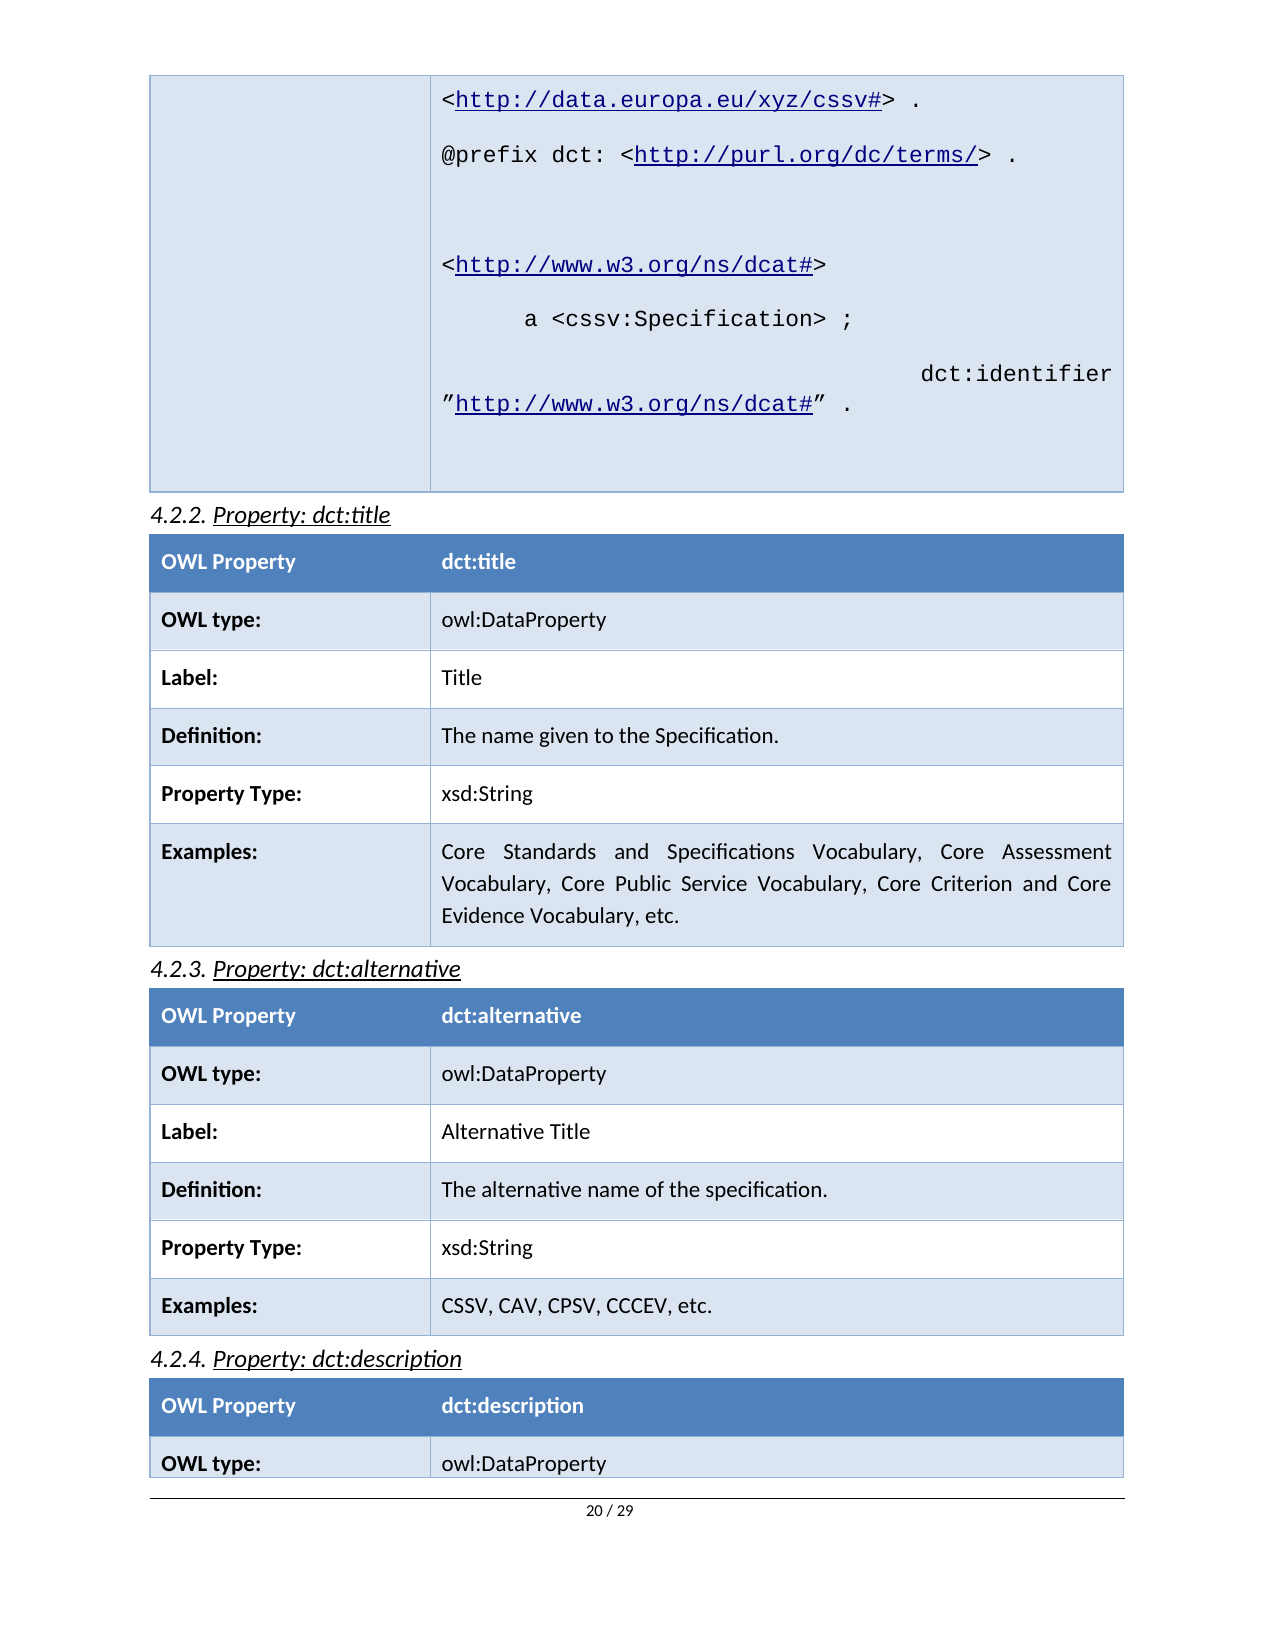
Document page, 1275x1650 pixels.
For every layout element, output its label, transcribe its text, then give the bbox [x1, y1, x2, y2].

table_cell owl:DataProperty [431, 593, 1123, 649]
table_cell Title [431, 651, 1123, 707]
subtitle Property: dct:description [150, 1343, 1125, 1373]
table_header OWL Property [151, 535, 430, 592]
table_cell Label: [151, 1105, 430, 1162]
table_cell Definition: [151, 1163, 430, 1219]
table_cell Property Type: [151, 766, 430, 823]
table_cell Examples: [151, 1279, 430, 1335]
table_cell Definition: [151, 709, 430, 765]
table_cell <http://data.europa.eu/xyz/cssv#> . @prefix dct: <http://purl.org/dc/terms/> . <http://www.w3.org/ns/dcat#> a <cssv:Specification> ; dct:identifier ”http://www.w3.org/ns/dcat#” . [431, 76, 1123, 491]
table_cell [151, 76, 430, 491]
table_header OWL Property [151, 1379, 430, 1436]
table_cell xsd:String [431, 1221, 1123, 1277]
table_cell Examples: [151, 824, 430, 946]
table_cell OWL type: [151, 1437, 430, 1477]
table_cell owl:DataProperty [431, 1047, 1123, 1104]
table_cell CSSV, CAV, CPSV, CCCEV, etc. [431, 1279, 1123, 1335]
table_cell OWL type: [151, 593, 430, 649]
table_cell OWL type: [151, 1047, 430, 1104]
table_cell Property Type: [151, 1221, 430, 1277]
table_cell Core Standards and Specifications Vocabulary, Core Assessment Vocabulary, Core Public Service Vocabulary, Core Criterion and Core Evidence Vocabulary, etc. [431, 824, 1123, 946]
table_cell owl:DataProperty [431, 1437, 1123, 1477]
table_cell Label: [151, 651, 430, 707]
table_header dct:title [430, 535, 1123, 592]
table_header dct:alternative [430, 989, 1123, 1046]
table_cell xsd:String [431, 766, 1123, 823]
table_cell The alternative name of the specification. [431, 1163, 1123, 1219]
table_header dct:description [430, 1379, 1123, 1436]
table_header OWL Property [151, 989, 430, 1046]
subtitle Property: dct:alternative [150, 953, 1125, 983]
subtitle Property: dct:title [150, 499, 1125, 529]
table_cell The name given to the Specification. [431, 709, 1123, 765]
table_cell Alternative Title [431, 1105, 1123, 1162]
